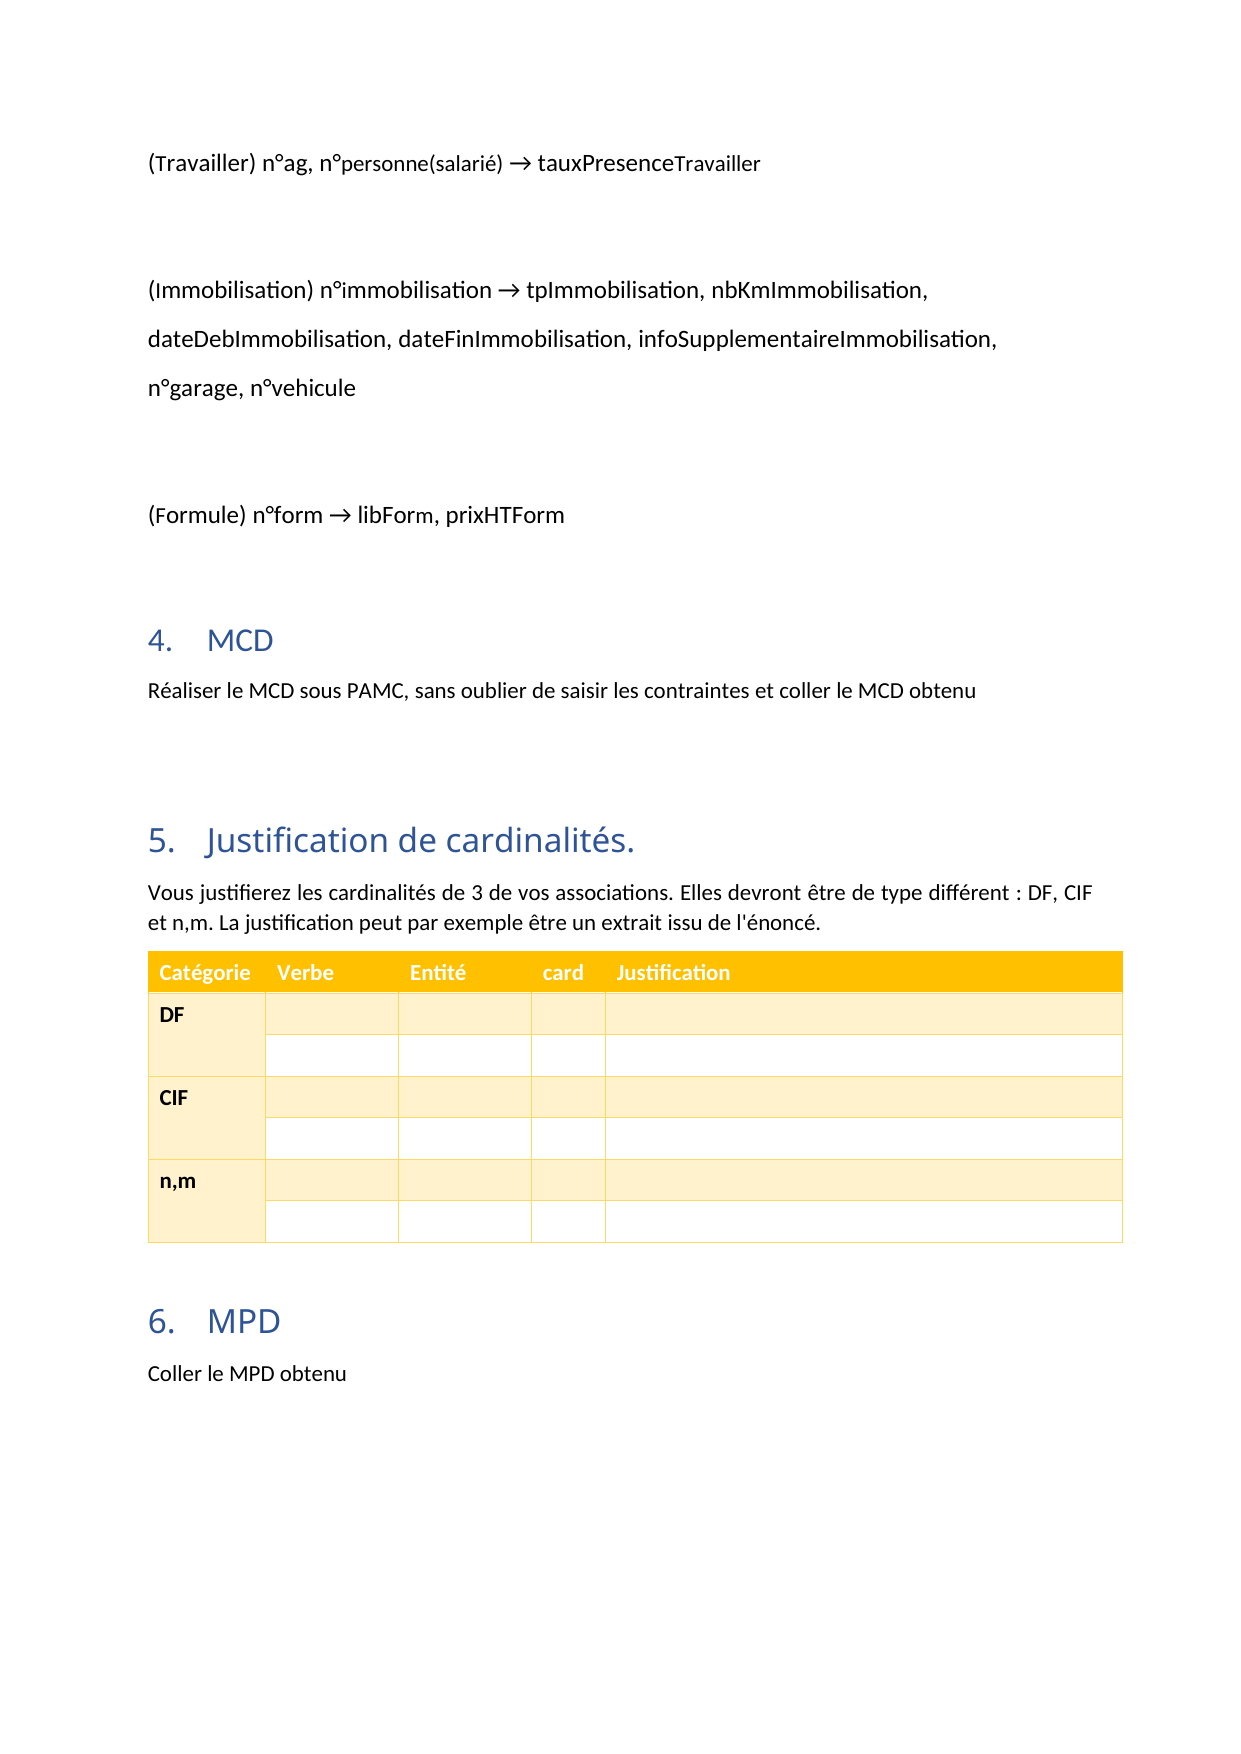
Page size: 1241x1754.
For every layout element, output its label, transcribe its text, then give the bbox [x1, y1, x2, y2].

table_cell [606, 1035, 1122, 1076]
table_cell [266, 1035, 398, 1076]
table_cell [606, 994, 1122, 1034]
text Réaliser le MCD sous PAMC, sans oublier de saisir les contraintes et coller le MCD obtenu [148, 676, 1093, 704]
subtitle MPD [148, 1298, 1093, 1343]
subtitle MCD [148, 619, 1093, 660]
table_cell DF [149, 994, 265, 1076]
table_cell [532, 994, 605, 1034]
table_cell [266, 1160, 398, 1200]
table_header Justification [606, 952, 1122, 992]
table_cell [399, 1160, 531, 1200]
table_header card [532, 952, 605, 992]
table_cell CIF [149, 1077, 265, 1159]
text Vous justifierez les cardinalités de 3 de vos associations. Elles devront être de type différent : DF, CIF et n,m. La justification peut par exemple être un extrait issu de l'énoncé. [148, 878, 1093, 936]
table_cell [399, 1077, 531, 1117]
table_cell [399, 1201, 531, 1242]
table_cell [399, 1035, 531, 1076]
table_cell [266, 1201, 398, 1242]
table_header Entité [399, 952, 531, 992]
text (Immobilisation) n°immobilisation → tpImmobilisation, nbKmImmobilisation, dateDebImmobilisation, dateFinImmobilisation, infoSupplementaireImmobilisation, n°garage, n°vehicule [148, 274, 1093, 402]
text (Formule) n°form → libForm, prixHTForm [148, 499, 1093, 529]
table_cell [606, 1118, 1122, 1159]
subtitle Justification de cardinalités. [148, 817, 1093, 862]
text Coller le MPD obtenu [148, 1359, 1093, 1388]
table_cell n,m [149, 1160, 265, 1242]
table_cell [532, 1201, 605, 1242]
table_cell [532, 1077, 605, 1117]
table_cell [606, 1077, 1122, 1117]
table_header Catégorie [149, 952, 265, 992]
table_cell [266, 994, 398, 1034]
table_cell [606, 1201, 1122, 1242]
table_cell [606, 1160, 1122, 1200]
table_header Verbe [266, 952, 398, 992]
table_cell [532, 1118, 605, 1159]
table_cell [399, 994, 531, 1034]
table_cell [532, 1160, 605, 1200]
table_cell [266, 1077, 398, 1117]
table_cell [266, 1118, 398, 1159]
table_cell [532, 1035, 605, 1076]
table_cell [399, 1118, 531, 1159]
text (Travailler) n°ag, n°personne(salarié) → tauxPresenceTravailler [148, 148, 1093, 178]
